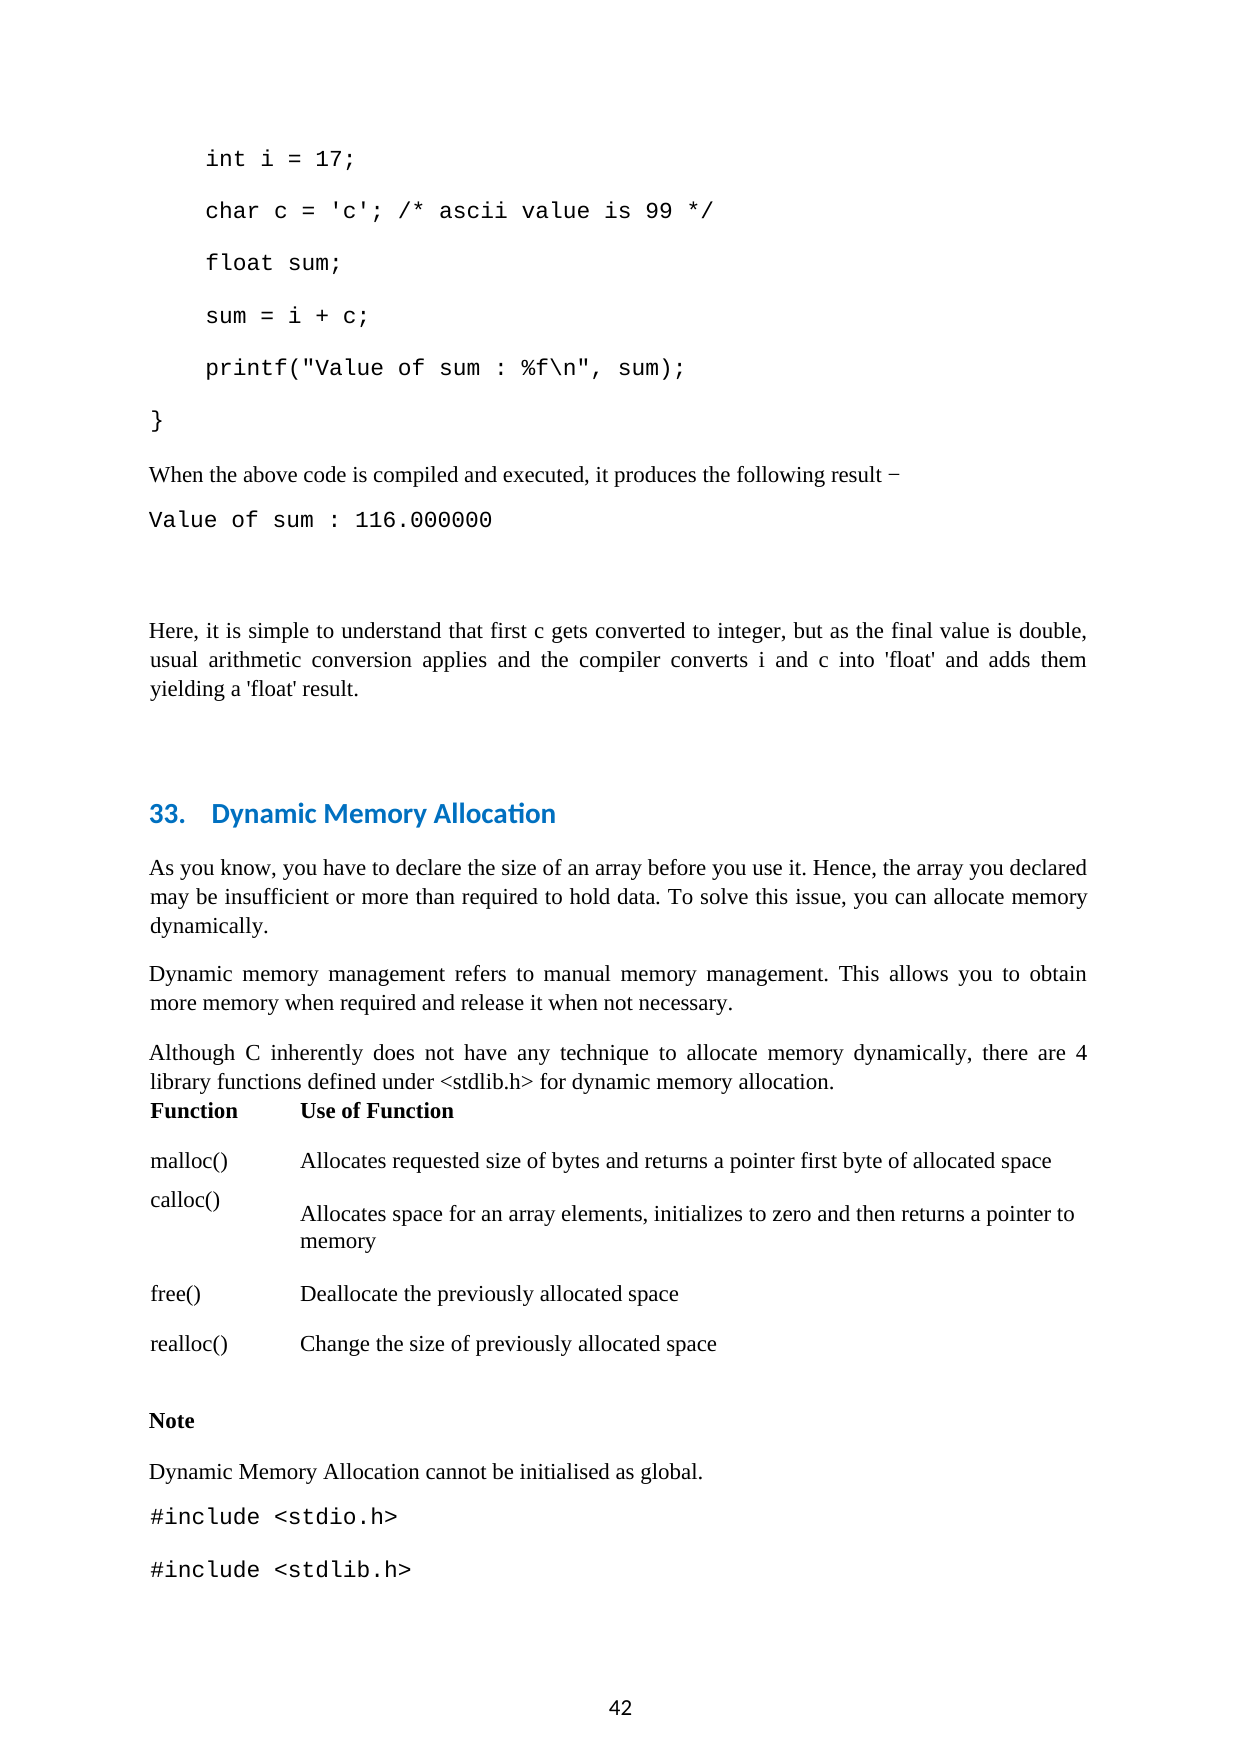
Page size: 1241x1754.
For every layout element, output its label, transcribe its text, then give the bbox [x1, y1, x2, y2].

text When the above code is compiled and executed, it produces the following result − [149, 461, 1089, 487]
text float sum; [150, 252, 1090, 278]
table_cell Allocates requested size of bytes and returns a pointer first byte of allocated space [300, 1135, 1088, 1186]
table_cell calloc() [150, 1186, 300, 1267]
text As you know, you have to declare the size of an array before you use it. Hence, the array you declared may be insufficient or more than required to hold data. To solve this issue, you can allocate memory dynamically. [149, 854, 1089, 938]
table_cell free() [150, 1267, 300, 1318]
text } [150, 408, 1090, 434]
text Dynamic Memory Allocation cannot be initialised as global. [149, 1458, 1089, 1484]
text sum = i + c; [150, 304, 1090, 330]
text #include <stdlib.h> [150, 1558, 1090, 1584]
text char c = 'c'; /* ascii value is 99 */ [150, 199, 1090, 225]
table_cell realloc() [150, 1318, 300, 1357]
text #include <stdio.h> [150, 1506, 1090, 1532]
table_cell malloc() [150, 1135, 300, 1186]
table_cell Deallocate the previously allocated space [300, 1267, 1088, 1318]
text printf("Value of sum : %f\n", sum); [150, 356, 1090, 382]
text Dynamic memory management refers to manual memory management. This allows you to obtain more memory when required and release it when not necessary. [149, 960, 1089, 1015]
table_cell Change the size of previously allocated space [300, 1318, 1088, 1357]
table_cell Allocates space for an array elements, initializes to zero and then returns a pointer to memory [300, 1186, 1088, 1267]
table_header Use of Function [300, 1097, 1088, 1135]
text Although C inherently does not have any technique to allocate memory dynamically, there are 4 library functions defined under <stdlib.h> for dynamic memory allocation. [149, 1039, 1089, 1094]
subtitle Note [149, 1407, 1090, 1434]
table_header Function [150, 1097, 300, 1135]
text Value of sum : 116.000000 [149, 508, 1073, 534]
text int i = 17; [150, 147, 1090, 173]
subtitle Dynamic Memory Allocation [149, 795, 1090, 830]
text Here, it is simple to understand that first c gets converted to integer, but as the final value is double, usual arithmetic conversion applies and the compiler converts i and c into 'float' and adds them yielding a 'float' result. [149, 617, 1089, 702]
